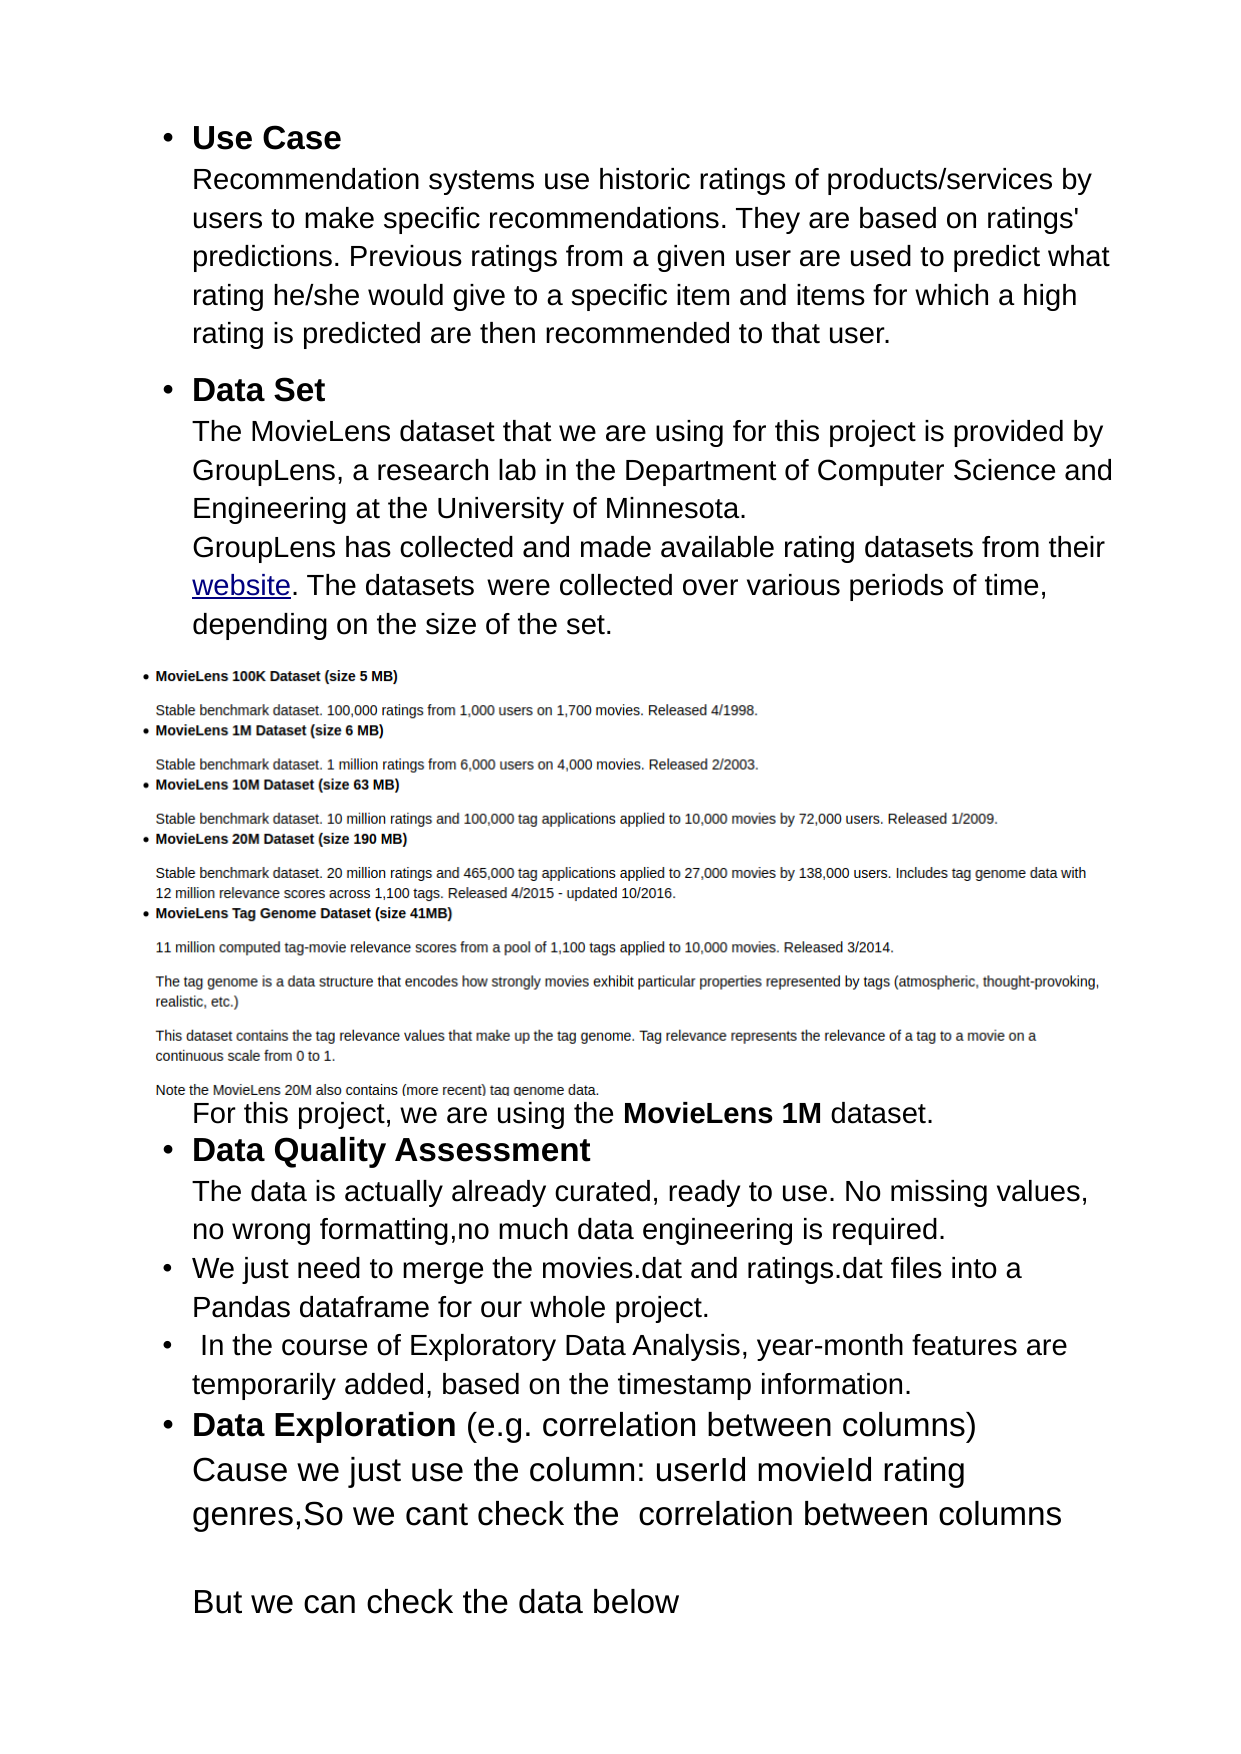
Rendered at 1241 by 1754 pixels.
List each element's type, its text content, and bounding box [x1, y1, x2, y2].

list Cause we just use the column: userId movieId rating genres,So we cant check the correlation between columns [162, 1450, 1122, 1532]
list Data Exploration (e.g. correlation between columns) [162, 1406, 1122, 1444]
text GroupLens has collected and made available rating datasets from their website. The datasets were collected over various periods of time, depending on the size of the set. [118, 529, 1122, 640]
text But we can check the data below [118, 1582, 1122, 1621]
picture [140, 659, 1100, 1096]
list The data is actually already curated, ready to use. No missing values, no wrong formatting,no much data engineering is required. [162, 1174, 1122, 1246]
list Recommendation systems use historic ratings of products/services by users to make specific recommendations. They are based on ratings' predictions. Previous ratings from a given user are used to predict what rating he/she would give to a specific item and items for which a high rating is predicted are then recommended to that user. [162, 162, 1122, 350]
list We just need to merge the movies.dat and ratings.dat files into a Pandas dataframe for our whole project. [162, 1251, 1122, 1323]
list Use Case [162, 118, 1122, 157]
list Data Quality Assessment [162, 1129, 1122, 1168]
list In the course of Exploratory Data Analysis, year-month features are temporarily added, based on the timestamp information. [162, 1328, 1122, 1401]
list The MovieLens dataset that we are using for this project is provided by GroupLens, a research lab in the Department of Computer Science and Engineering at the University of Minnesota. [162, 414, 1122, 524]
list Data Set [162, 370, 1122, 408]
list For this project, we are using the MovieLens 1M dataset. [162, 660, 1122, 1129]
